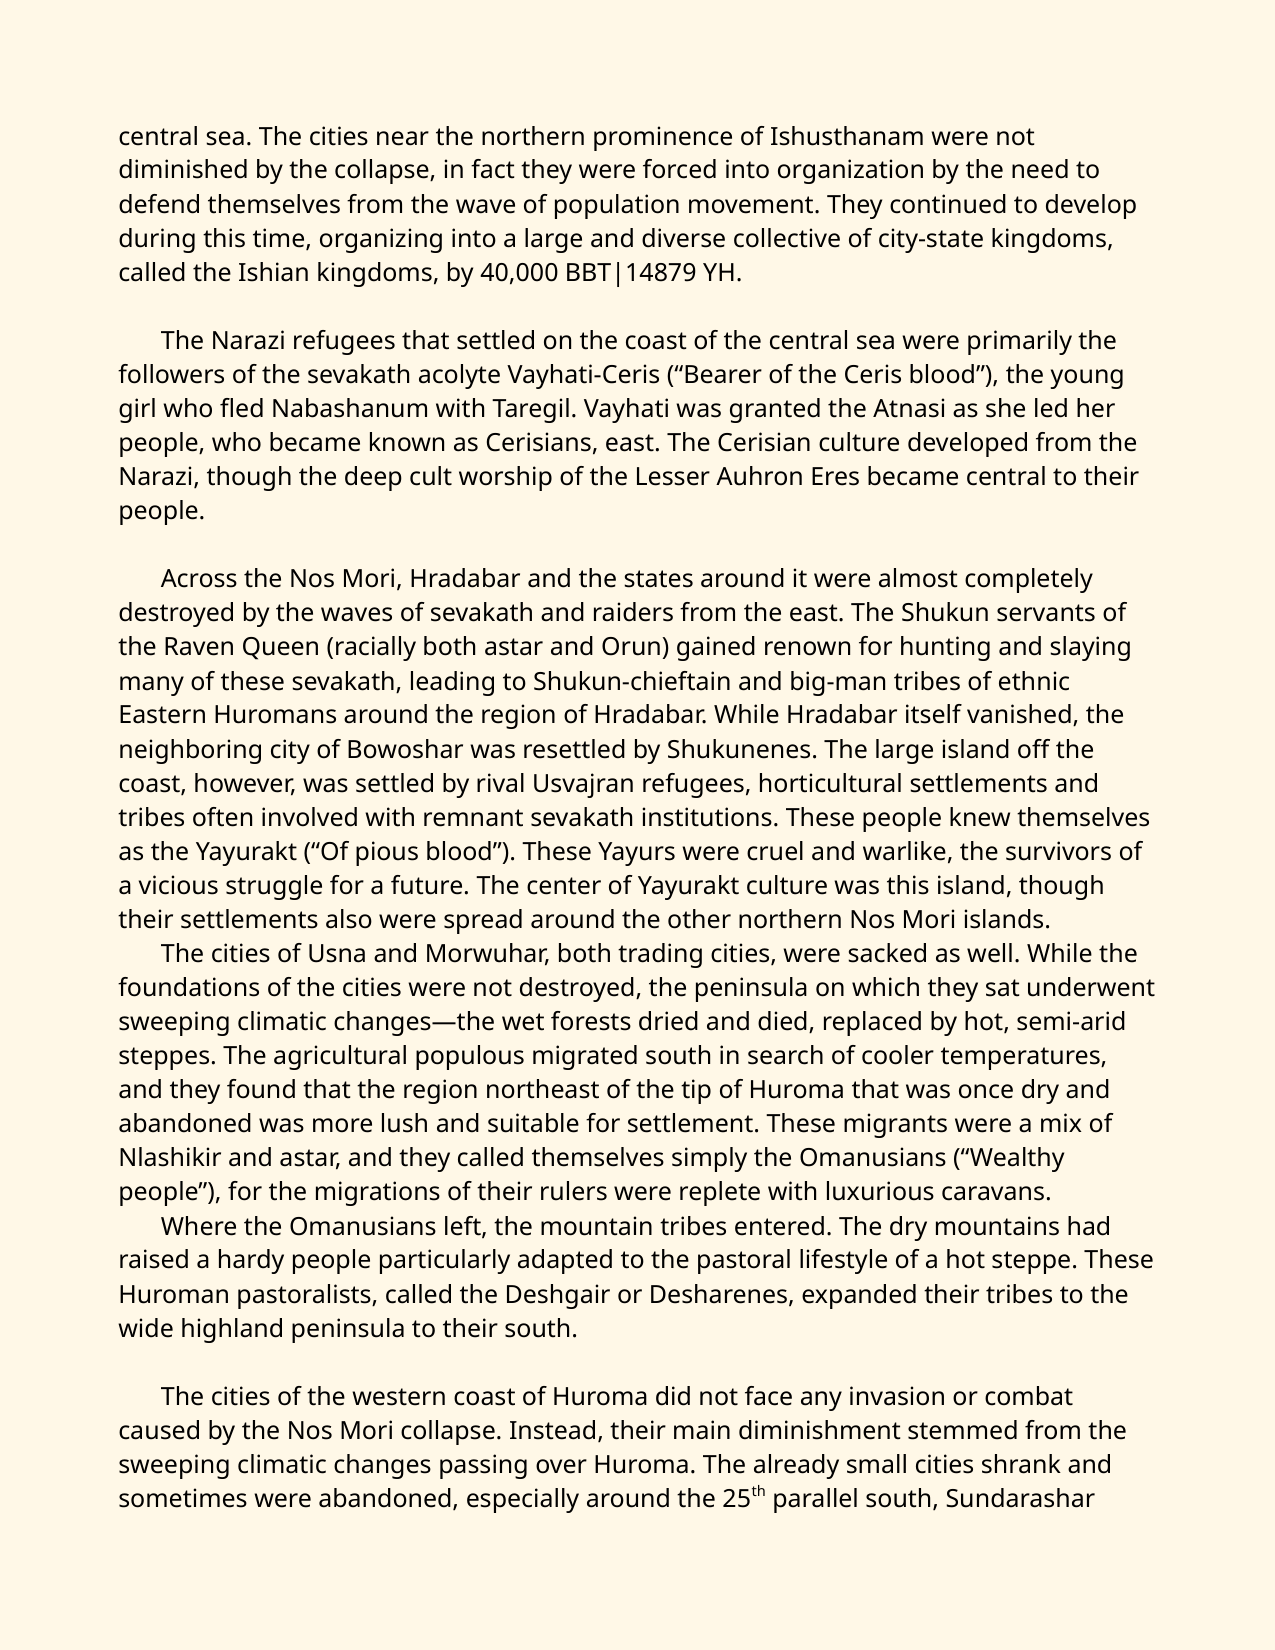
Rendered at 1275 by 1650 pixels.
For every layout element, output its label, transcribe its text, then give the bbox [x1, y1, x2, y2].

text Across the Nos Mori, Hradabar and the states around it were almost completely destroyed by the waves of sevakath and raiders from the east. The Shukun servants of the Raven Queen (racially both astar and Orun) gained renown for hunting and slaying many of these sevakath, leading to Shukun-chieftain and big-man tribes of ethnic Eastern Huromans around the region of Hradabar. While Hradabar itself vanished, the neighboring city of Bowoshar was resettled by Shukunenes. The large island off the coast, however, was settled by rival Usvajran refugees, horticultural settlements and tribes often involved with remnant sevakath institutions. These people knew themselves as the Yayurakt (“Of pious blood”). These Yayurs were cruel and warlike, the survivors of a vicious struggle for a future. The center of Yayurakt culture was this island, though their settlements also were spread around the other northern Nos Mori islands. [118, 561, 1157, 936]
text The Narazi refugees that settled on the coast of the central sea were primarily the followers of the sevakath acolyte Vayhati-Ceris (“Bearer of the Ceris blood”), the young girl who fled Nabashanum with Taregil. Vayhati was granted the Atnasi as she led her people, who became known as Cerisians, east. The Cerisian culture developed from the Narazi, though the deep cult worship of the Lesser Auhron Eres became central to their people. [118, 322, 1157, 527]
text The cities of Usna and Morwuhar, both trading cities, were sacked as well. While the foundations of the cities were not destroyed, the peninsula on which they sat underwent sweeping climatic changes—the wet forests dried and died, replaced by hot, semi-arid steppes. The agricultural populous migrated south in search of cooler temperatures, and they found that the region northeast of the tip of Huroma that was once dry and abandoned was more lush and suitable for settlement. These migrants were a mix of Nlashikir and astar, and they called themselves simply the Omanusians (“Wealthy people”), for the migrations of their rulers were replete with luxurious caravans. [118, 936, 1157, 1208]
text The cities of the western coast of Huroma did not face any invasion or combat caused by the Nos Mori collapse. Instead, their main diminishment stemmed from the sweeping climatic changes passing over Huroma. The already small cities shrank and sometimes were abandoned, especially around the 25th parallel south, Sundarashar [118, 1378, 1157, 1515]
text central sea. The cities near the northern prominence of Ishusthanam were not diminished by the collapse, in fact they were forced into organization by the need to defend themselves from the wave of population movement. They continued to develop during this time, organizing into a large and diverse collective of city-state kingdoms, called the Ishian kingdoms, by 40,000 BBT|14879 YH. [118, 118, 1157, 288]
text Where the Omanusians left, the mountain tribes entered. The dry mountains had raised a hardy people particularly adapted to the pastoral lifestyle of a hot steppe. These Huroman pastoralists, called the Deshgair or Desharenes, expanded their tribes to the wide highland peninsula to their south. [118, 1208, 1157, 1344]
